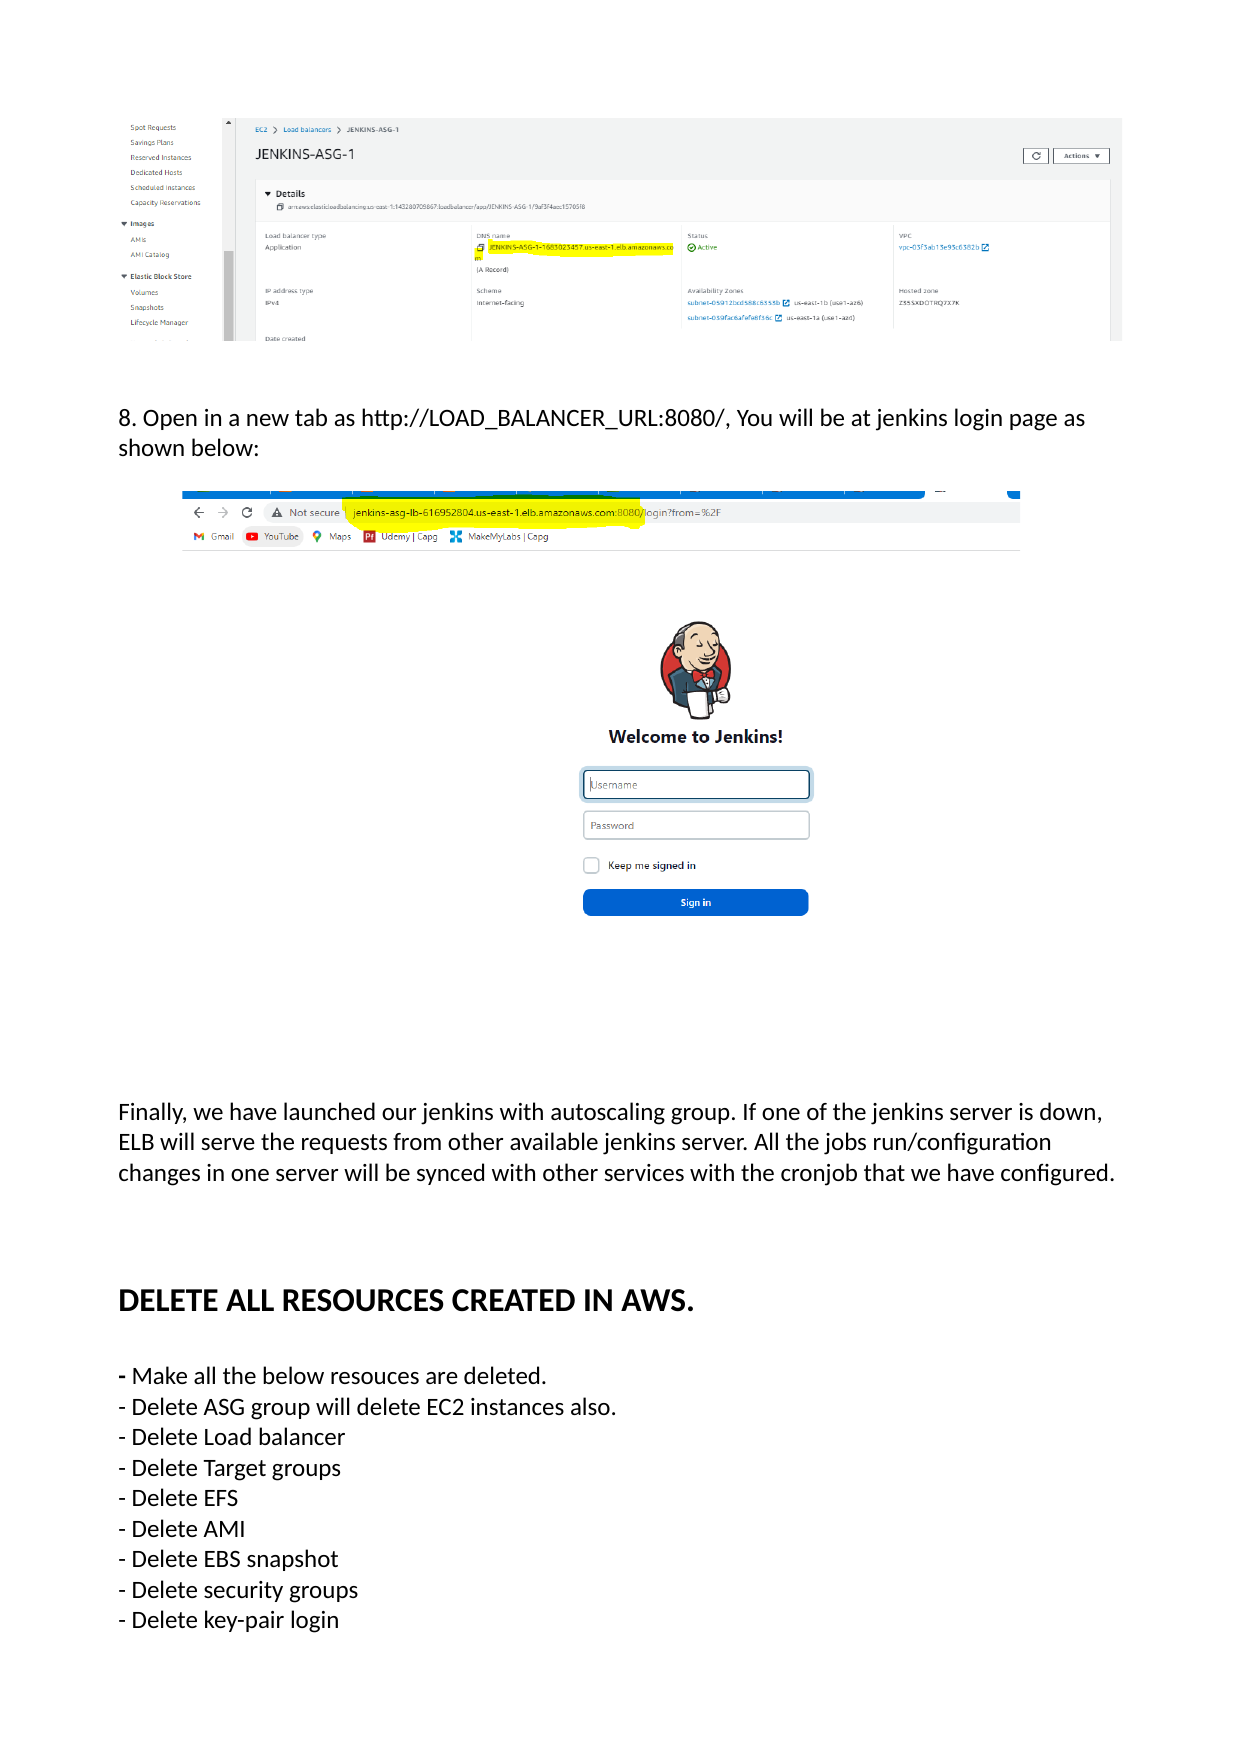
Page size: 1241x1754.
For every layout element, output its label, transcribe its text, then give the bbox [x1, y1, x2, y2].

text - Make all the below resouces are deleted. [118, 1361, 1122, 1391]
text - Delete key-pair login [118, 1605, 1122, 1635]
picture [118, 118, 1123, 341]
text Finally, we have launched our jenkins with autoscaling group. If one of the jenkins server is down, ELB will serve the requests from other available jenkins server. All the jobs run/configuration changes in one server will be synced with other services with the cronjob that we have configured. [118, 1096, 1122, 1187]
text - Delete security groups [118, 1574, 1122, 1605]
text - Delete Load balancer [118, 1422, 1122, 1452]
text - Delete AMI [118, 1513, 1122, 1544]
picture [182, 491, 1021, 944]
text - Delete EBS snapshot [118, 1544, 1122, 1574]
text - Delete Target groups [118, 1452, 1122, 1483]
text - Delete ASG group will delete EC2 instances also. [118, 1391, 1122, 1422]
text 8. Open in a new tab as http://LOAD_BALANCER_URL:8080/, You will be at jenkins login page as shown below: [118, 402, 1122, 463]
text - Delete EFS [118, 1483, 1122, 1513]
text DELETE ALL RESOURCES CREATED IN AWS. [118, 1279, 1122, 1320]
